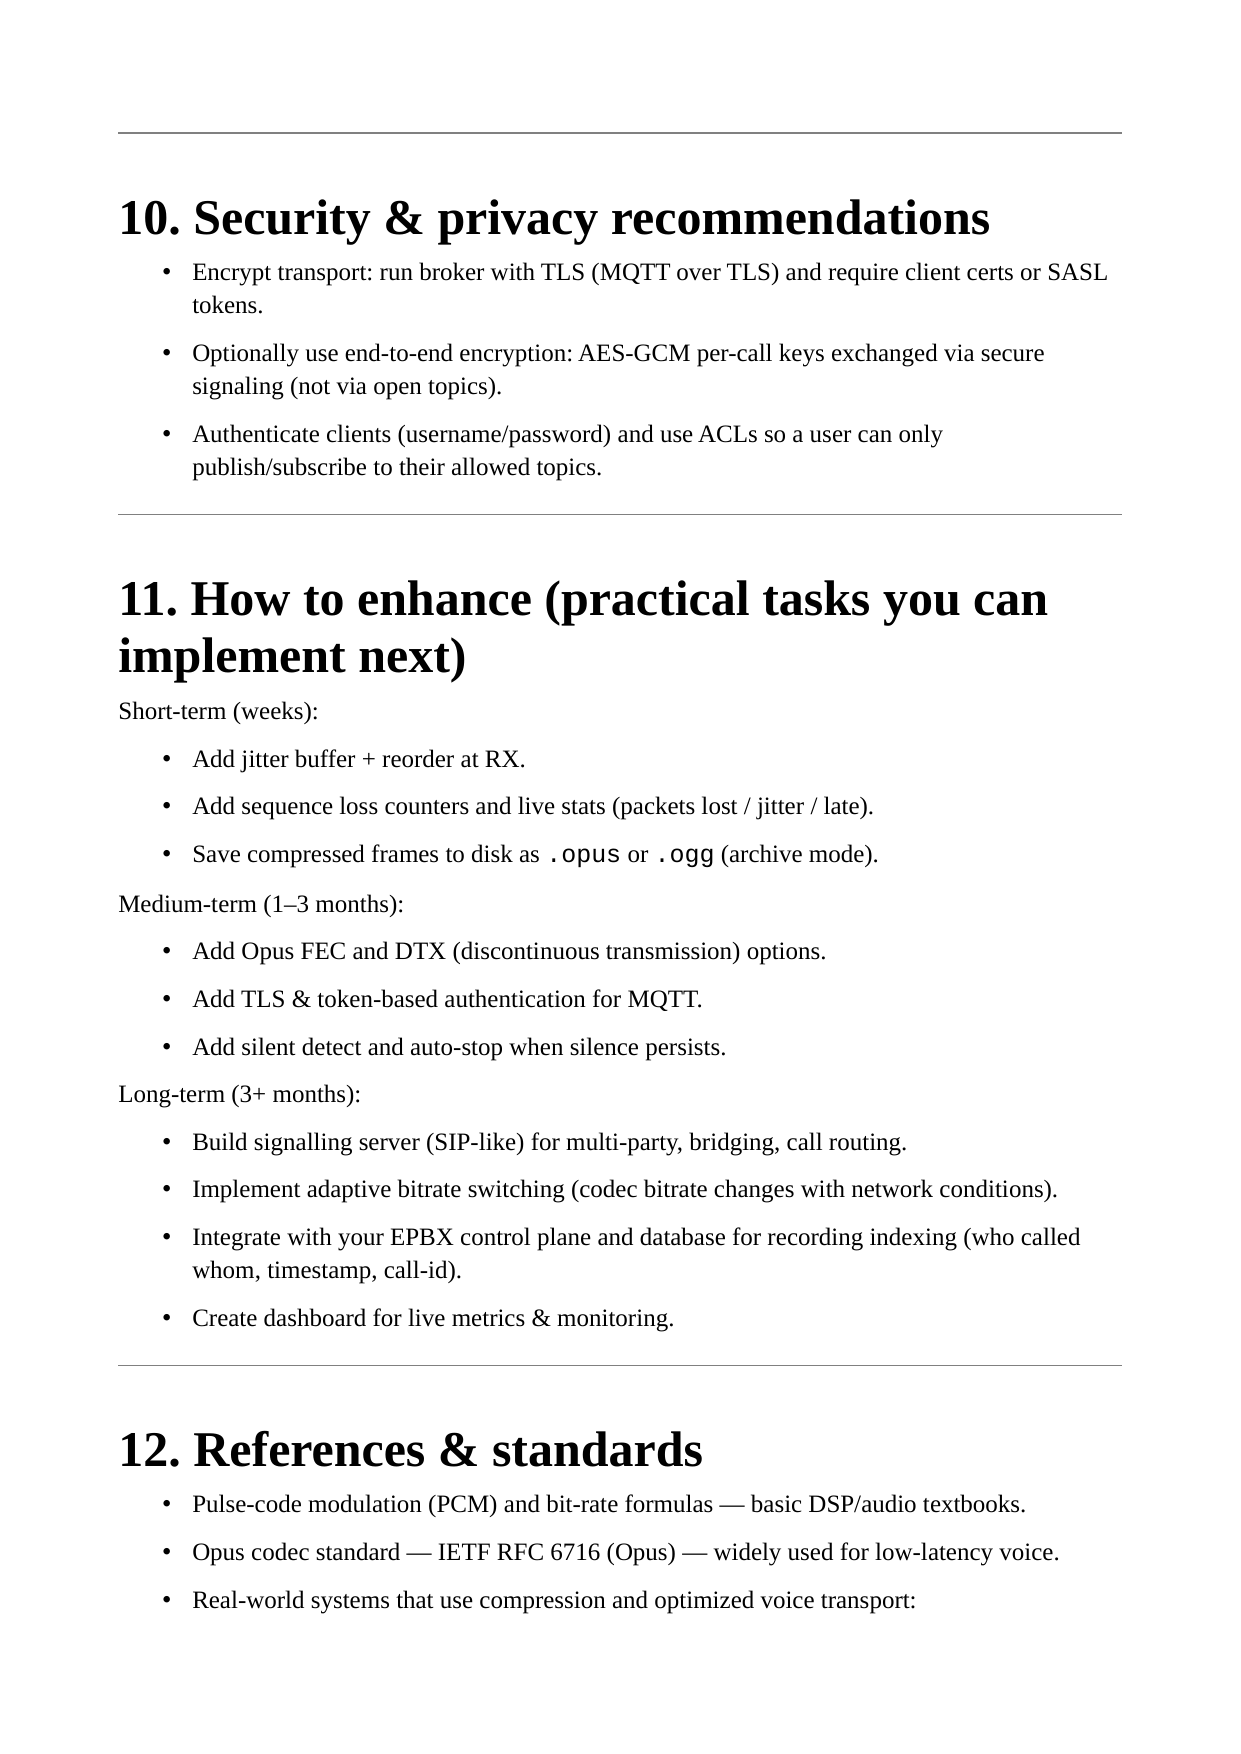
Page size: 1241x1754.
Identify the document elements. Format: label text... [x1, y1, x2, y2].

list Add TLS & token-based authentication for MQTT. [162, 984, 1122, 1013]
list Integrate with your EPBX control plane and database for recording indexing (who called whom, timestamp, call-id). [162, 1222, 1122, 1284]
list Implement adaptive bitrate switching (codec bitrate changes with network conditions). [162, 1174, 1122, 1203]
subtitle 12. References & standards [118, 1419, 1122, 1477]
list Add jitter buffer + reorder at RX. [162, 744, 1122, 772]
list Authenticate clients (username/password) and use ACLs so a user can only publish/subscribe to their allowed topics. [162, 419, 1122, 480]
list Add sequence loss counters and live stats (packets lost / jitter / late). [162, 791, 1122, 820]
list Optionally use end-to-end encryption: AES-GCM per-call keys exchanged via secure signaling (not via open topics). [162, 338, 1122, 400]
subtitle 10. Security & privacy recommendations [118, 187, 1122, 245]
list Create dashboard for live metrics & monitoring. [162, 1303, 1122, 1331]
list Add Opus FEC and DTX (discontinuous transmission) options. [162, 936, 1122, 965]
list Pulse-code modulation (PCM) and bit-rate formulas — basic DSP/audio textbooks. [162, 1489, 1122, 1518]
text Long-term (3+ months): [118, 1079, 1122, 1108]
list Add silent detect and auto-stop when silence persists. [162, 1032, 1122, 1060]
list Build signalling server (SIP-like) for multi-party, bridging, call routing. [162, 1127, 1122, 1156]
text Medium-term (1–3 months): [118, 889, 1122, 918]
subtitle 11. How to enhance (practical tasks you can implement next) [118, 568, 1122, 683]
list Real-world systems that use compression and optimized voice transport: [162, 1585, 1122, 1613]
text Short-term (weeks): [118, 696, 1122, 725]
list Opus codec standard — IETF RFC 6716 (Opus) — widely used for low-latency voice. [162, 1537, 1122, 1566]
list Save compressed frames to disk as .opus or .ogg (archive mode). [162, 839, 1122, 870]
list Encrypt transport: run broker with TLS (MQTT over TLS) and require client certs or SASL tokens. [162, 257, 1122, 319]
